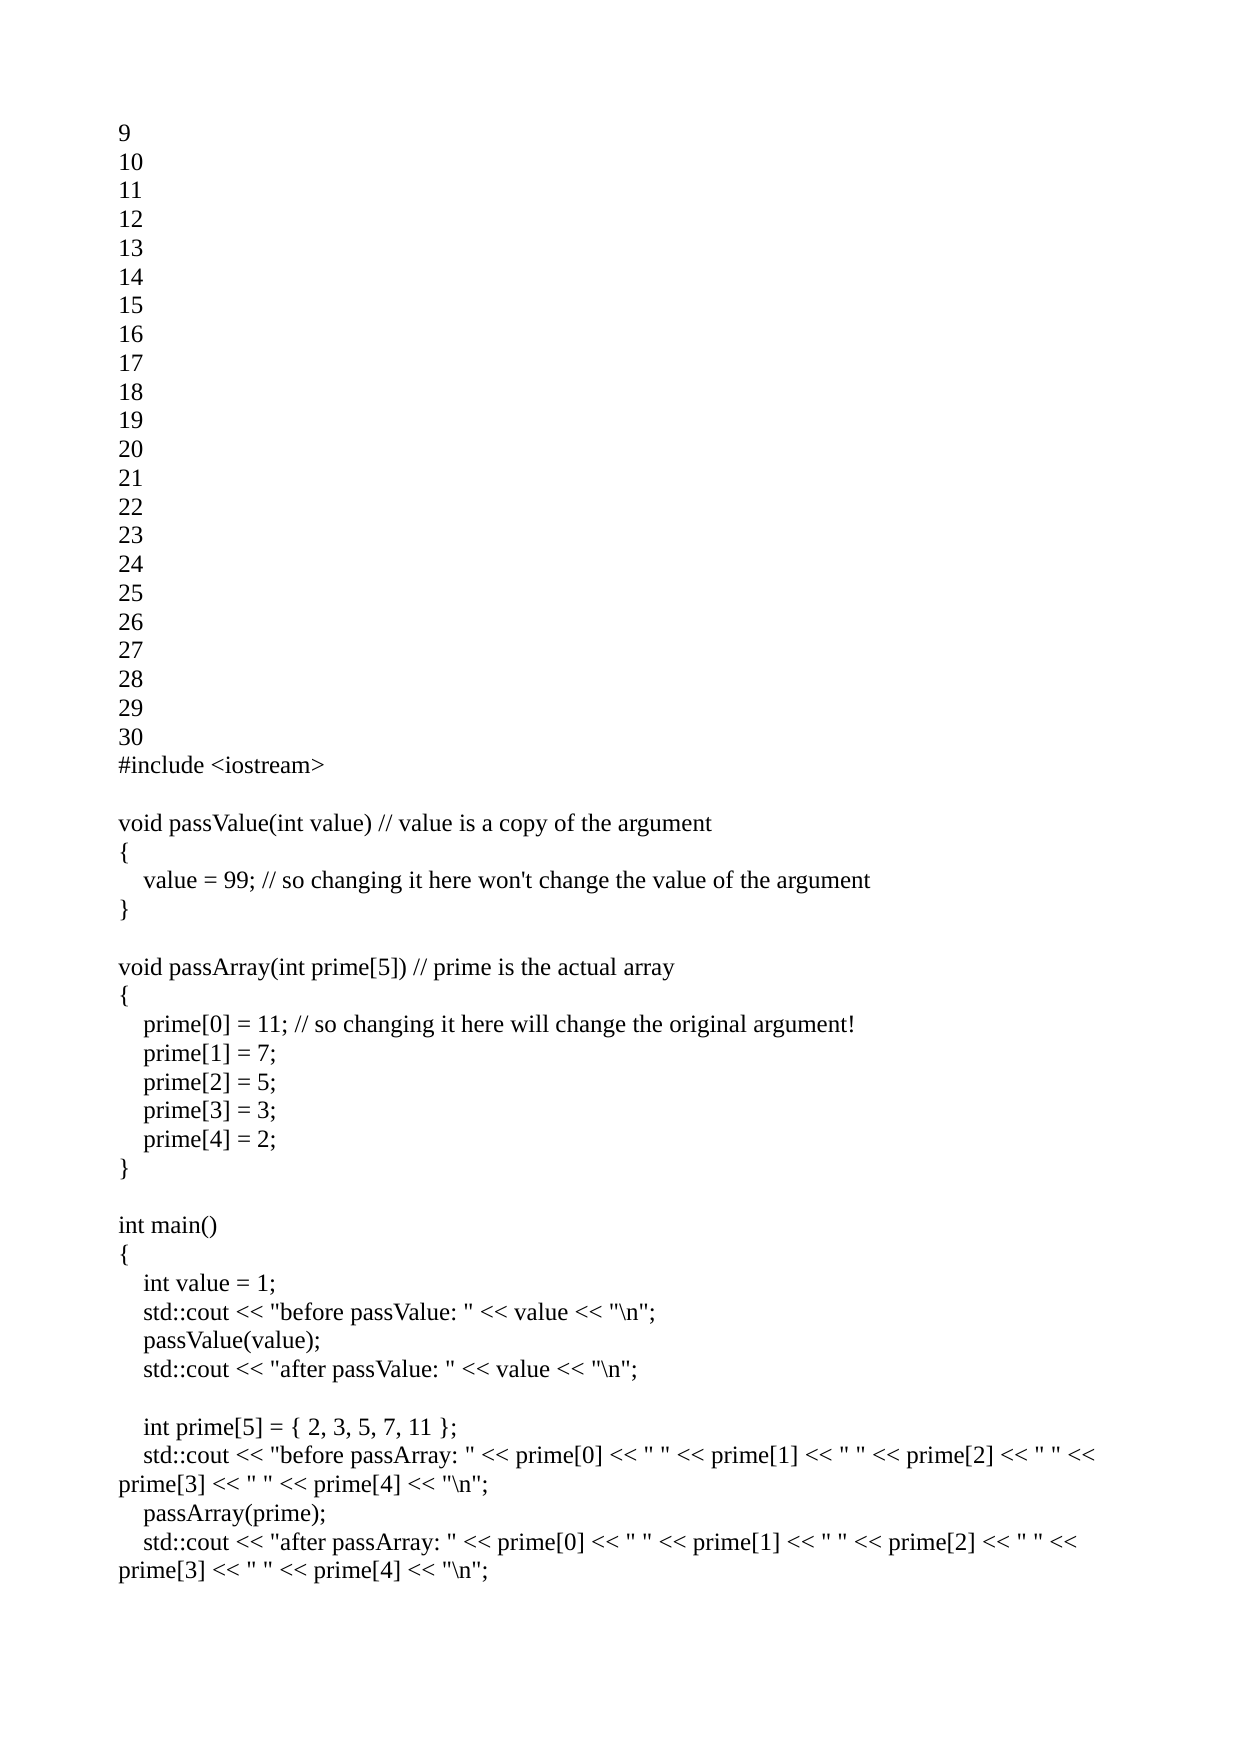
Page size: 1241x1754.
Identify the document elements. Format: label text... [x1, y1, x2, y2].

text 19 [118, 406, 1122, 434]
text 20 [118, 434, 1122, 463]
text 18 [118, 377, 1122, 406]
text int main() [118, 1211, 1122, 1239]
text 25 [118, 578, 1122, 607]
text prime[4] = 2; [118, 1124, 1122, 1153]
text { [118, 1239, 1122, 1268]
text 10 [118, 147, 1122, 176]
text 23 [118, 521, 1122, 549]
text 17 [118, 348, 1122, 377]
text prime[1] = 7; [118, 1038, 1122, 1067]
text passArray(prime); [118, 1498, 1122, 1527]
text } [118, 1153, 1122, 1182]
text 21 [118, 463, 1122, 492]
text std::cout << "after passValue: " << value << "\n"; [118, 1354, 1122, 1383]
text 13 [118, 233, 1122, 262]
text { [118, 837, 1122, 866]
text #include <iostream> [118, 751, 1122, 779]
text 14 [118, 262, 1122, 291]
text 27 [118, 636, 1122, 664]
text { [118, 981, 1122, 1009]
text std::cout << "before passValue: " << value << "\n"; [118, 1297, 1122, 1326]
text } [118, 894, 1122, 923]
text prime[2] = 5; [118, 1067, 1122, 1096]
text 30 [118, 722, 1122, 751]
text std::cout << "before passArray: " << prime[0] << " " << prime[1] << " " << prime[2] << " " << prime[3] << " " << prime[4] << "\n"; [118, 1441, 1122, 1498]
text 24 [118, 549, 1122, 578]
text prime[0] = 11; // so changing it here will change the original argument! [118, 1009, 1122, 1038]
text 26 [118, 607, 1122, 636]
text int value = 1; [118, 1268, 1122, 1297]
text 15 [118, 291, 1122, 319]
text 28 [118, 664, 1122, 693]
text 22 [118, 492, 1122, 521]
text 9 [118, 118, 1122, 147]
text int prime[5] = { 2, 3, 5, 7, 11 }; [118, 1412, 1122, 1441]
text value = 99; // so changing it here won't change the value of the argument [118, 866, 1122, 894]
text passValue(value); [118, 1326, 1122, 1354]
text void passValue(int value) // value is a copy of the argument [118, 808, 1122, 837]
text 16 [118, 319, 1122, 348]
text 29 [118, 693, 1122, 722]
text 11 [118, 176, 1122, 204]
text void passArray(int prime[5]) // prime is the actual array [118, 952, 1122, 981]
text std::cout << "after passArray: " << prime[0] << " " << prime[1] << " " << prime[2] << " " << prime[3] << " " << prime[4] << "\n"; [118, 1527, 1122, 1584]
text prime[3] = 3; [118, 1096, 1122, 1124]
text 12 [118, 204, 1122, 233]
